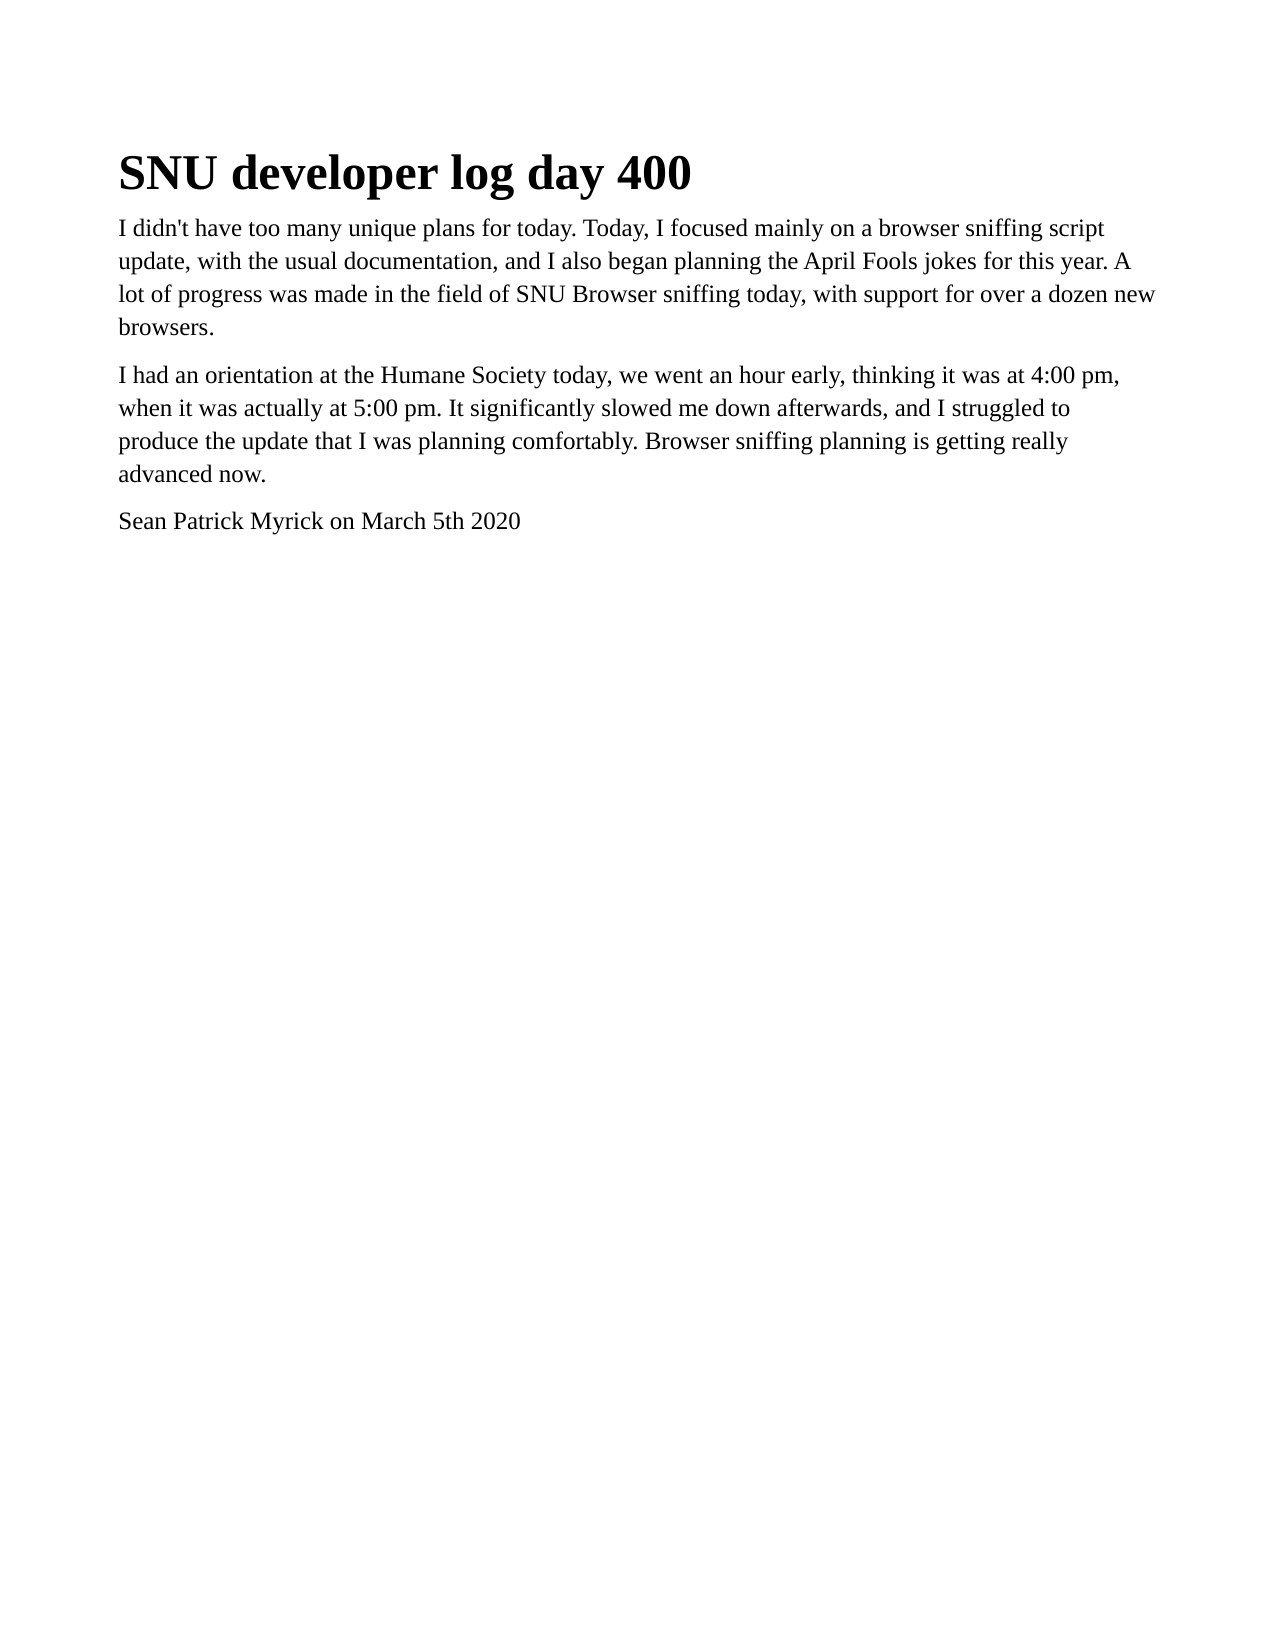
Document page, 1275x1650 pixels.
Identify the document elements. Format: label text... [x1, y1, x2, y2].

text I had an orientation at the Humane Society today, we went an hour early, thinking it was at 4:00 pm, when it was actually at 5:00 pm. It significantly slowed me down afterwards, and I struggled to produce the update that I was planning comfortably. Browser sniffing planning is getting really advanced now. [118, 360, 1157, 488]
text I didn't have too many unique plans for today. Today, I focused mainly on a browser sniffing script update, with the usual documentation, and I also began planning the April Fools jokes for this year. A lot of progress was made in the field of SNU Browser sniffing today, with support for over a dozen new browsers. [118, 213, 1157, 341]
subtitle SNU developer log day 400 [118, 143, 1157, 201]
text Sean Patrick Myrick on March 5th 2020 [118, 506, 1157, 535]
